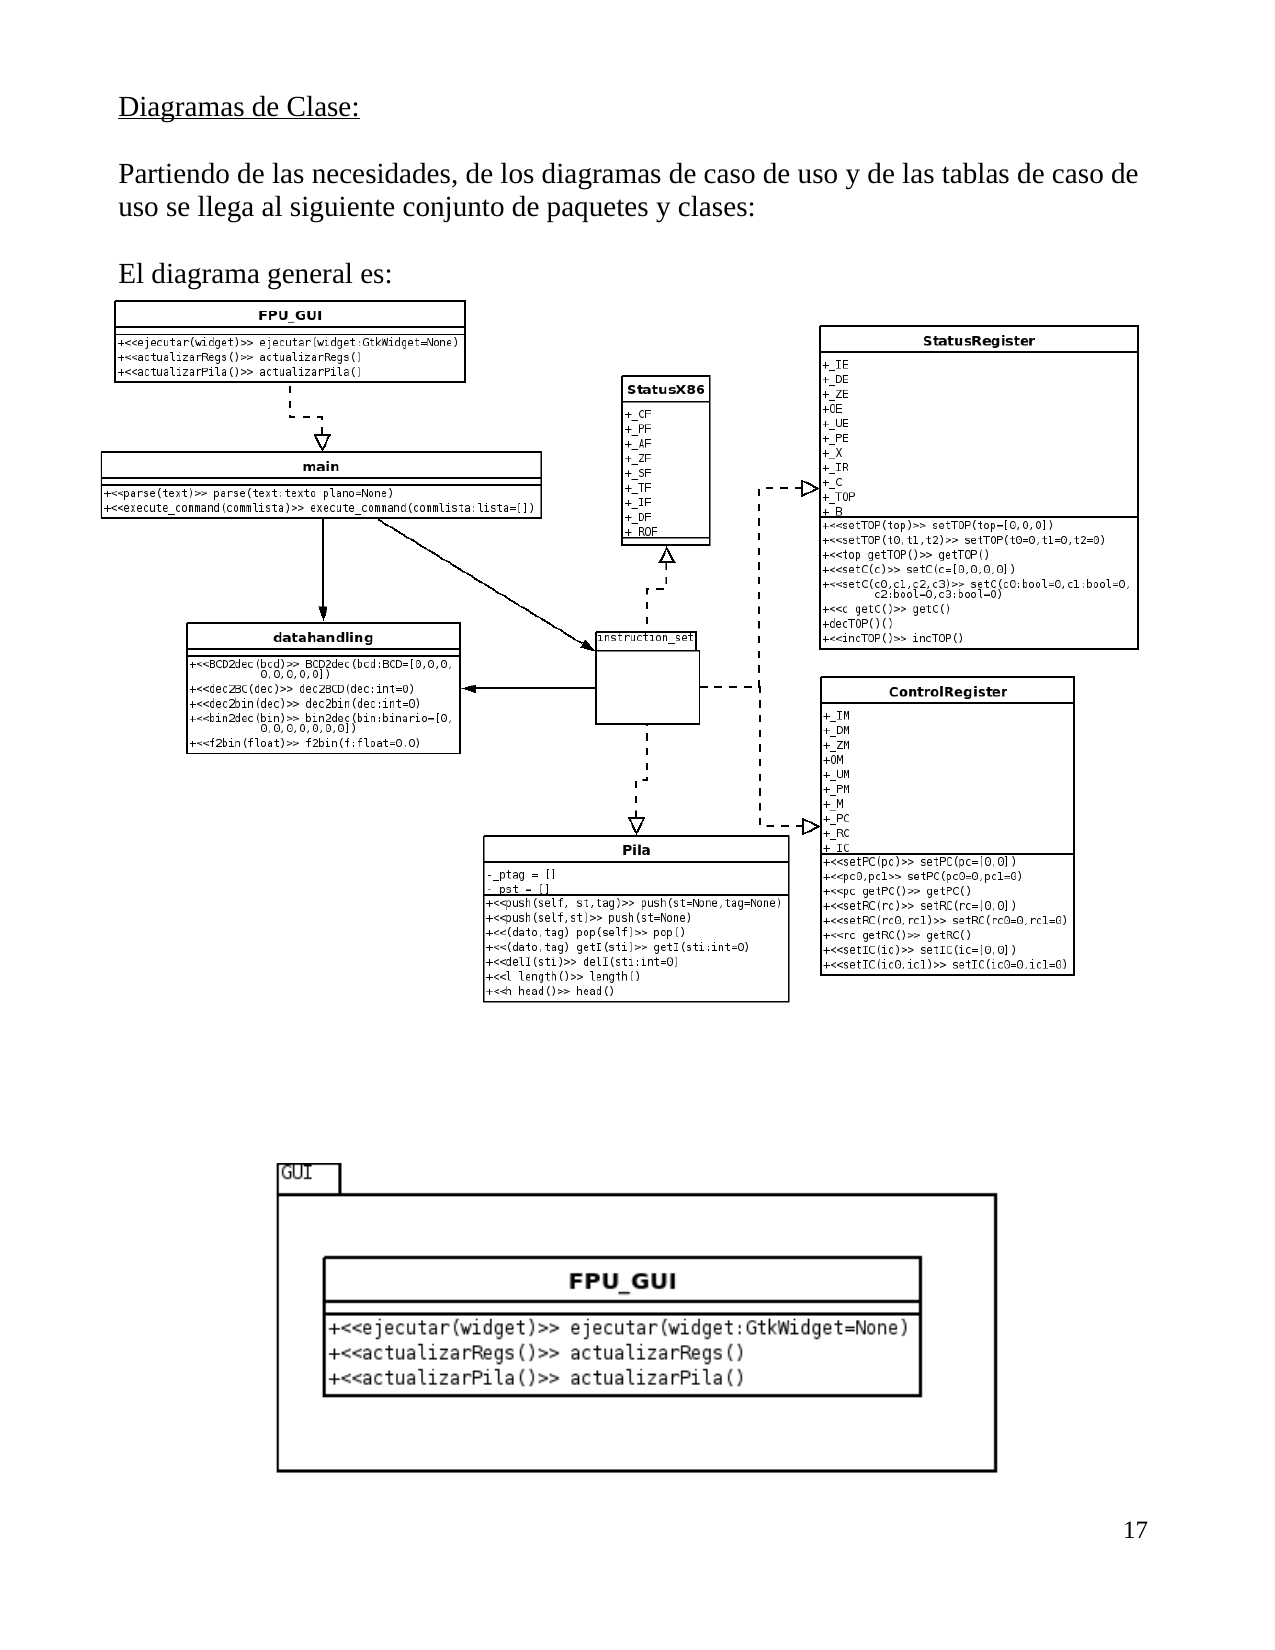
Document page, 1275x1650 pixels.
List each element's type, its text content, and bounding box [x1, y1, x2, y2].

picture [100, 300, 1140, 1003]
text El diagrama general es: [118, 256, 1157, 290]
text Diagramas de Clase: [118, 89, 1157, 122]
picture [276, 1163, 999, 1476]
text Partiendo de las necesidades, de los diagramas de caso de uso y de las tablas de caso de uso se llega al siguiente conjunto de paquetes y clases: [118, 156, 1157, 223]
